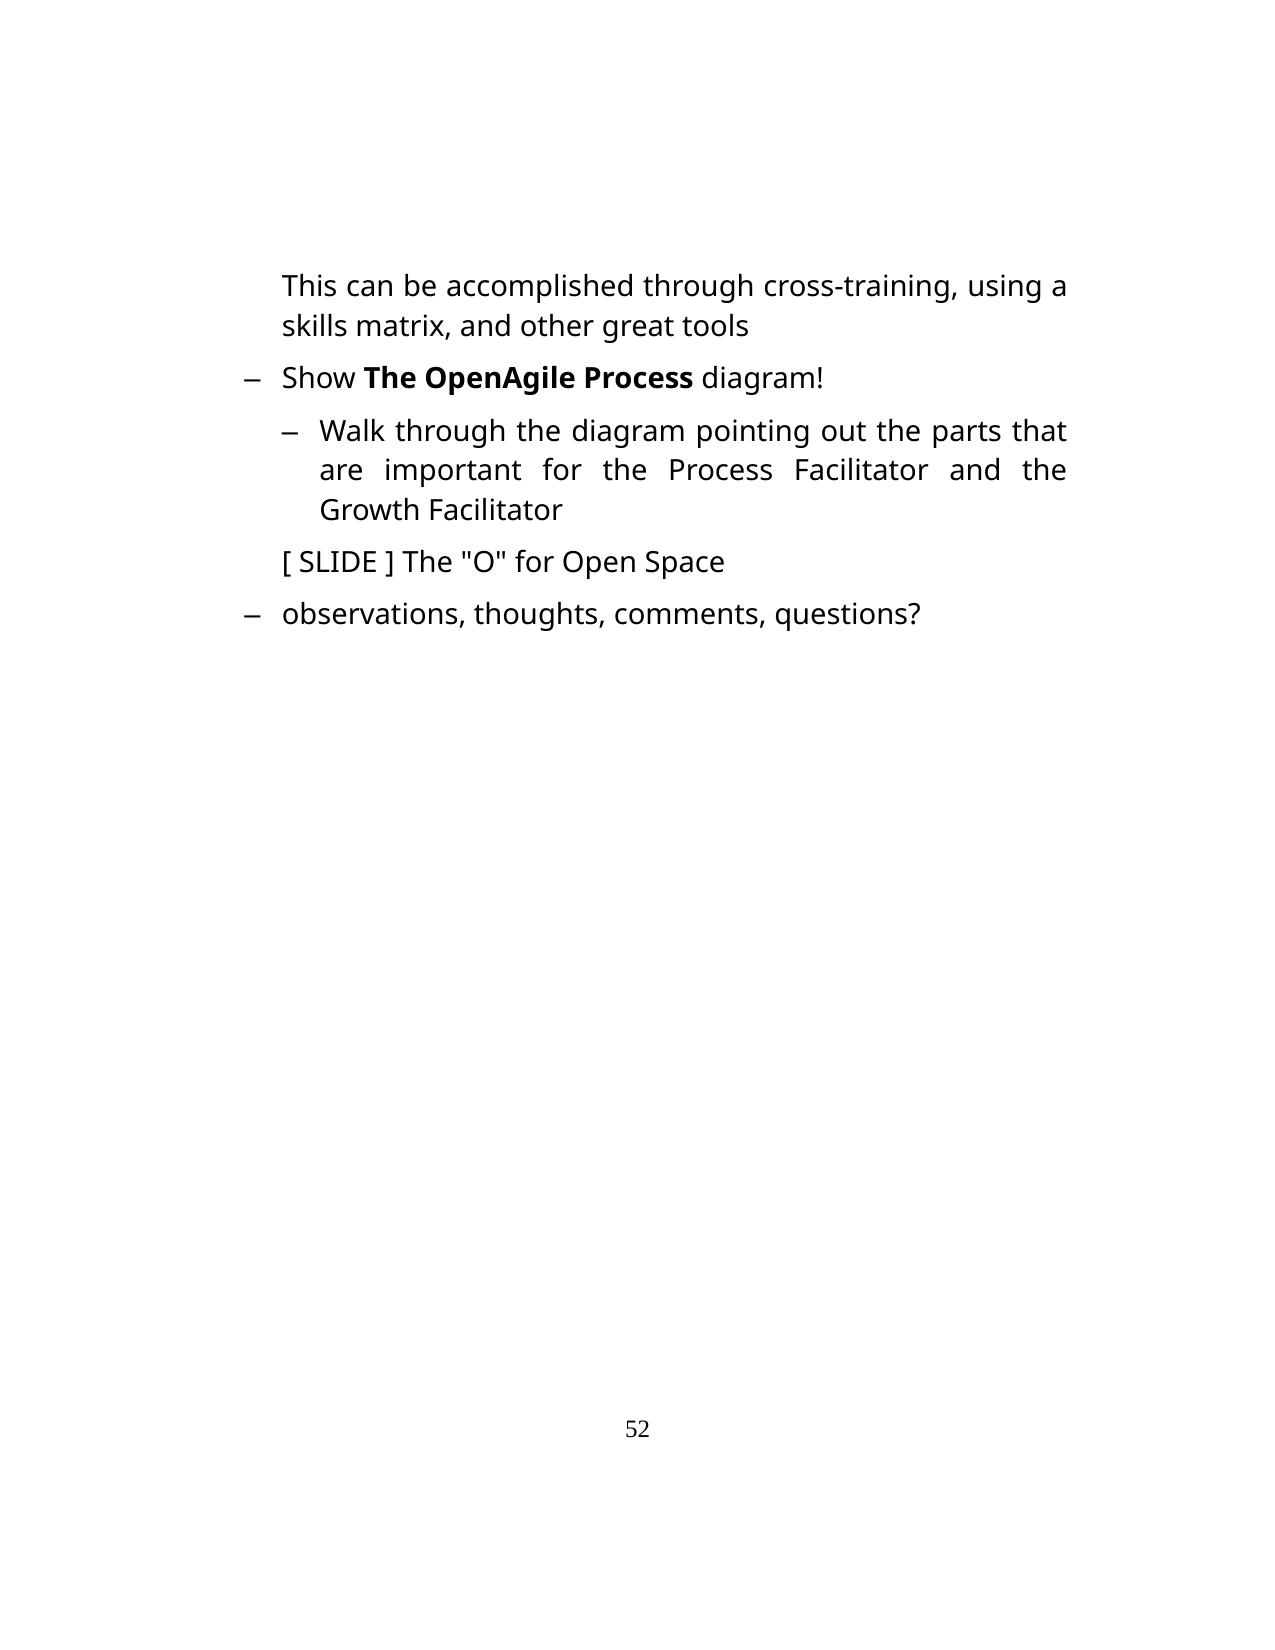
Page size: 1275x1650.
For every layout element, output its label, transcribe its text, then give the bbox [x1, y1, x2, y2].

list This can be accomplished through cross-training, using a skills matrix, and other great tools [244, 266, 1068, 345]
list observations, thoughts, comments, questions? [244, 593, 1068, 633]
list Show The OpenAgile Process diagram! [244, 358, 1068, 397]
list [ SLIDE ] The "O" for Open Space [244, 541, 1068, 581]
list Walk through the diagram pointing out the parts that are important for the Process Facilitator and the Growth Facilitator [282, 410, 1068, 529]
